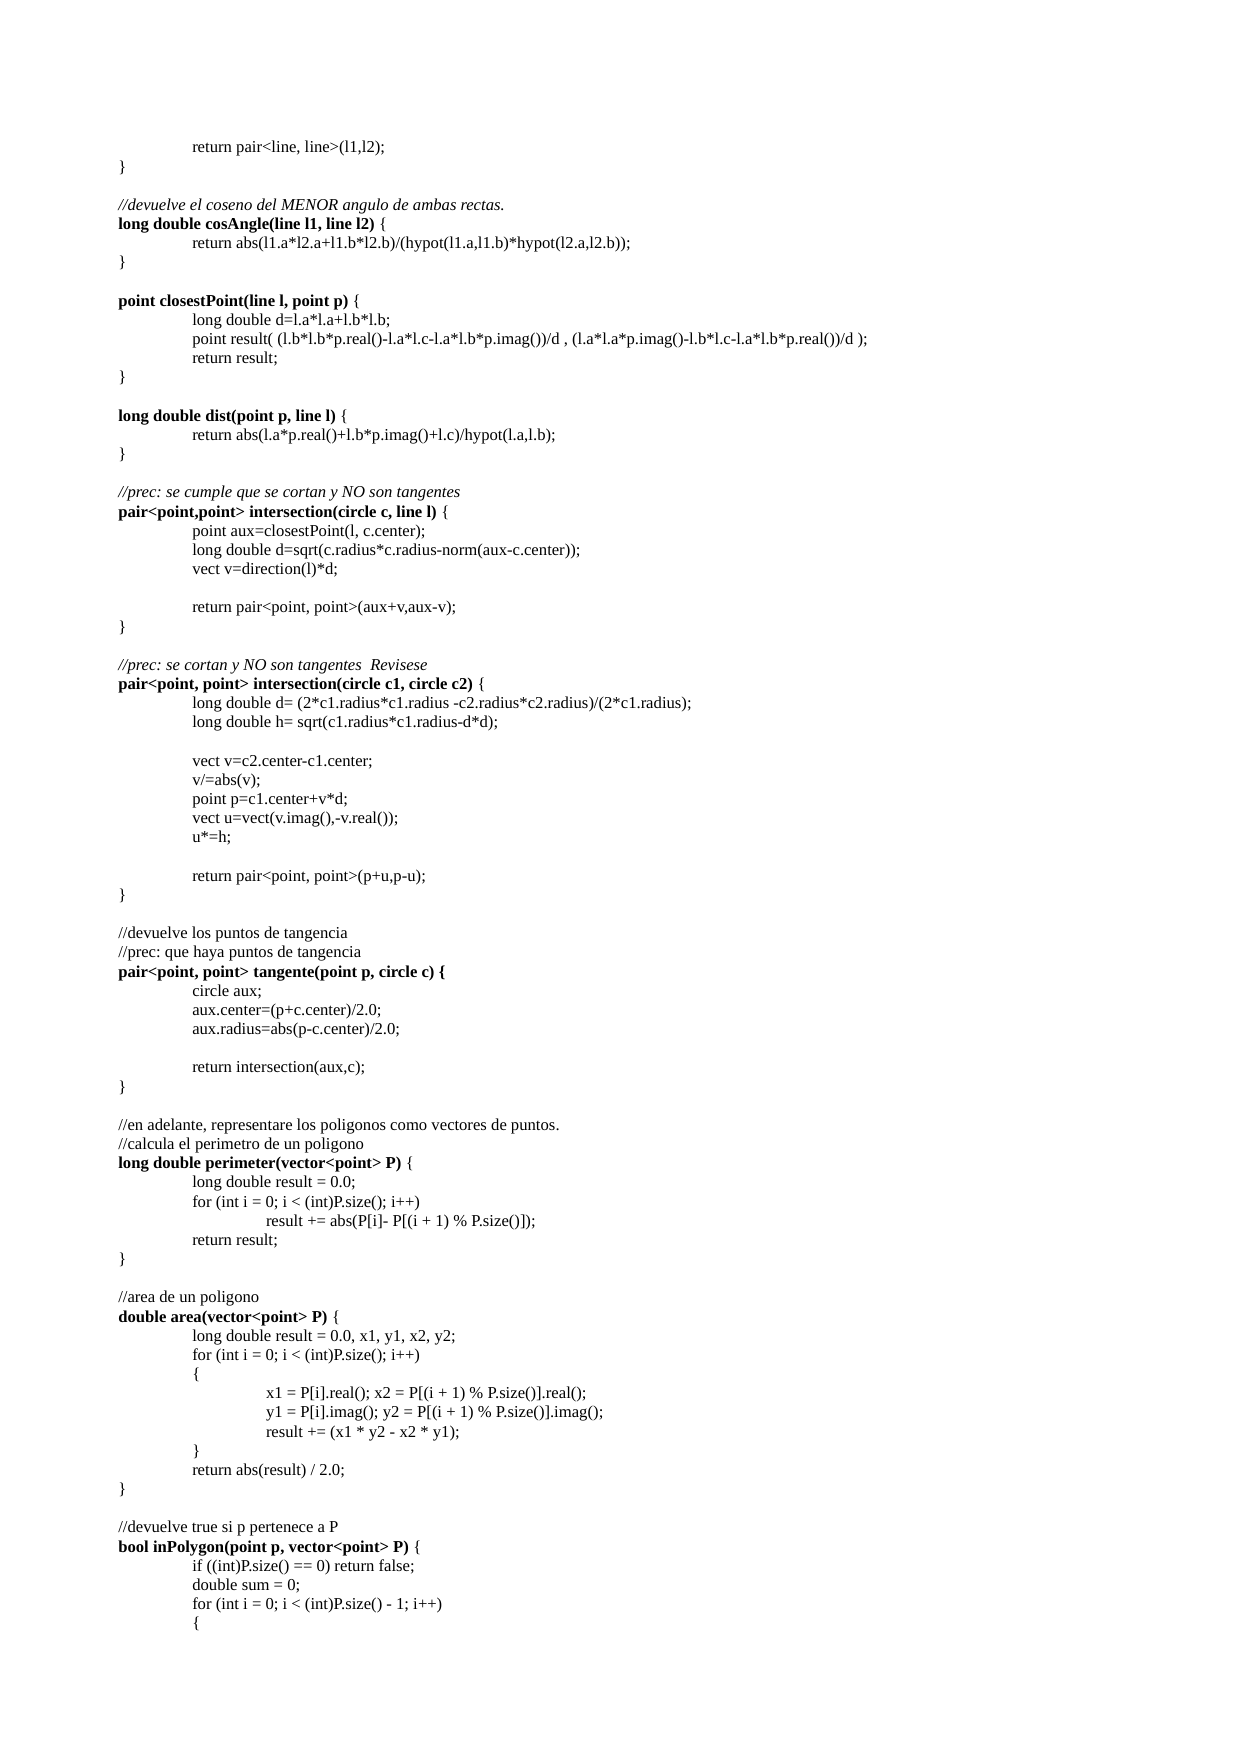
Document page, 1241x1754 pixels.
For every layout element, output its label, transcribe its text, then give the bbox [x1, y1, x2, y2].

text //devuelve los puntos de tangencia [118, 923, 1122, 942]
text bool inPolygon(point p, vector<point> P) { [118, 1536, 1122, 1556]
text pair<point,point> intersection(circle c, line l) { [118, 501, 1122, 521]
text } [118, 616, 1122, 636]
text { [118, 1364, 1122, 1383]
text point p=c1.center+v*d; [118, 789, 1122, 808]
text long double cosAngle(line l1, line l2) { [118, 214, 1122, 233]
text long double perimeter(vector<point> P) { [118, 1153, 1122, 1172]
text aux.radius=abs(p-c.center)/2.0; [118, 1019, 1122, 1038]
text //prec: se cortan y NO son tangentes Revisese [118, 655, 1122, 674]
text vect v=direction(l)*d; [118, 559, 1122, 578]
text return result; [118, 1230, 1122, 1249]
text long double result = 0.0, x1, y1, x2, y2; [118, 1326, 1122, 1345]
text u*=h; [118, 827, 1122, 846]
text point aux=closestPoint(l, c.center); [118, 521, 1122, 540]
text //devuelve el coseno del MENOR angulo de ambas rectas. [118, 195, 1122, 214]
text return abs(result) / 2.0; [118, 1460, 1122, 1479]
text return pair<point, point>(p+u,p-u); [118, 866, 1122, 885]
text return intersection(aux,c); [118, 1057, 1122, 1076]
text for (int i = 0; i < (int)P.size() - 1; i++) [118, 1594, 1122, 1613]
text } [118, 1076, 1122, 1096]
text for (int i = 0; i < (int)P.size(); i++) [118, 1345, 1122, 1364]
text y1 = P[i].imag(); y2 = P[(i + 1) % P.size()].imag(); [118, 1402, 1122, 1421]
text point closestPoint(line l, point p) { [118, 291, 1122, 310]
text return abs(l.a*p.real()+l.b*p.imag()+l.c)/hypot(l.a,l.b); [118, 425, 1122, 444]
text //prec: que haya puntos de tangencia [118, 942, 1122, 961]
text return pair<point, point>(aux+v,aux-v); [118, 597, 1122, 616]
text } [118, 1441, 1122, 1460]
text //prec: se cumple que se cortan y NO son tangentes [118, 482, 1122, 501]
text long double h= sqrt(c1.radius*c1.radius-d*d); [118, 712, 1122, 731]
text long double dist(point p, line l) { [118, 406, 1122, 425]
text return pair<line, line>(l1,l2); [118, 137, 1122, 156]
text //devuelve true si p pertenece a P [118, 1517, 1122, 1536]
text } [118, 1249, 1122, 1268]
text return abs(l1.a*l2.a+l1.b*l2.b)/(hypot(l1.a,l1.b)*hypot(l2.a,l2.b)); [118, 233, 1122, 252]
text long double d=l.a*l.a+l.b*l.b; [118, 310, 1122, 329]
text long double result = 0.0; [118, 1172, 1122, 1191]
text vect u=vect(v.imag(),-v.real()); [118, 808, 1122, 827]
text result += abs(P[i]- P[(i + 1) % P.size()]); [118, 1211, 1122, 1230]
text long double d=sqrt(c.radius*c.radius-norm(aux-c.center)); [118, 540, 1122, 559]
text double area(vector<point> P) { [118, 1306, 1122, 1326]
text aux.center=(p+c.center)/2.0; [118, 1000, 1122, 1019]
text long double d= (2*c1.radius*c1.radius -c2.radius*c2.radius)/(2*c1.radius); [118, 693, 1122, 712]
text //en adelante, representare los poligonos como vectores de puntos. [118, 1115, 1122, 1134]
text { [118, 1613, 1122, 1632]
text } [118, 252, 1122, 271]
text for (int i = 0; i < (int)P.size(); i++) [118, 1191, 1122, 1211]
text } [118, 367, 1122, 386]
text x1 = P[i].real(); x2 = P[(i + 1) % P.size()].real(); [118, 1383, 1122, 1402]
text } [118, 156, 1122, 176]
text } [118, 444, 1122, 463]
text result += (x1 * y2 - x2 * y1); [118, 1421, 1122, 1441]
text if ((int)P.size() == 0) return false; [118, 1556, 1122, 1575]
text v/=abs(v); [118, 770, 1122, 789]
text return result; [118, 348, 1122, 367]
text } [118, 1479, 1122, 1498]
text pair<point, point> tangente(point p, circle c) { [118, 961, 1122, 981]
text vect v=c2.center-c1.center; [118, 751, 1122, 770]
text double sum = 0; [118, 1575, 1122, 1594]
text pair<point, point> intersection(circle c1, circle c2) { [118, 674, 1122, 693]
text point result( (l.b*l.b*p.real()-l.a*l.c-l.a*l.b*p.imag())/d , (l.a*l.a*p.imag()-l.b*l.c-l.a*l.b*p.real())/d ); [118, 329, 1122, 348]
text //calcula el perimetro de un poligono [118, 1134, 1122, 1153]
text } [118, 885, 1122, 904]
text //area de un poligono [118, 1287, 1122, 1306]
text circle aux; [118, 981, 1122, 1000]
